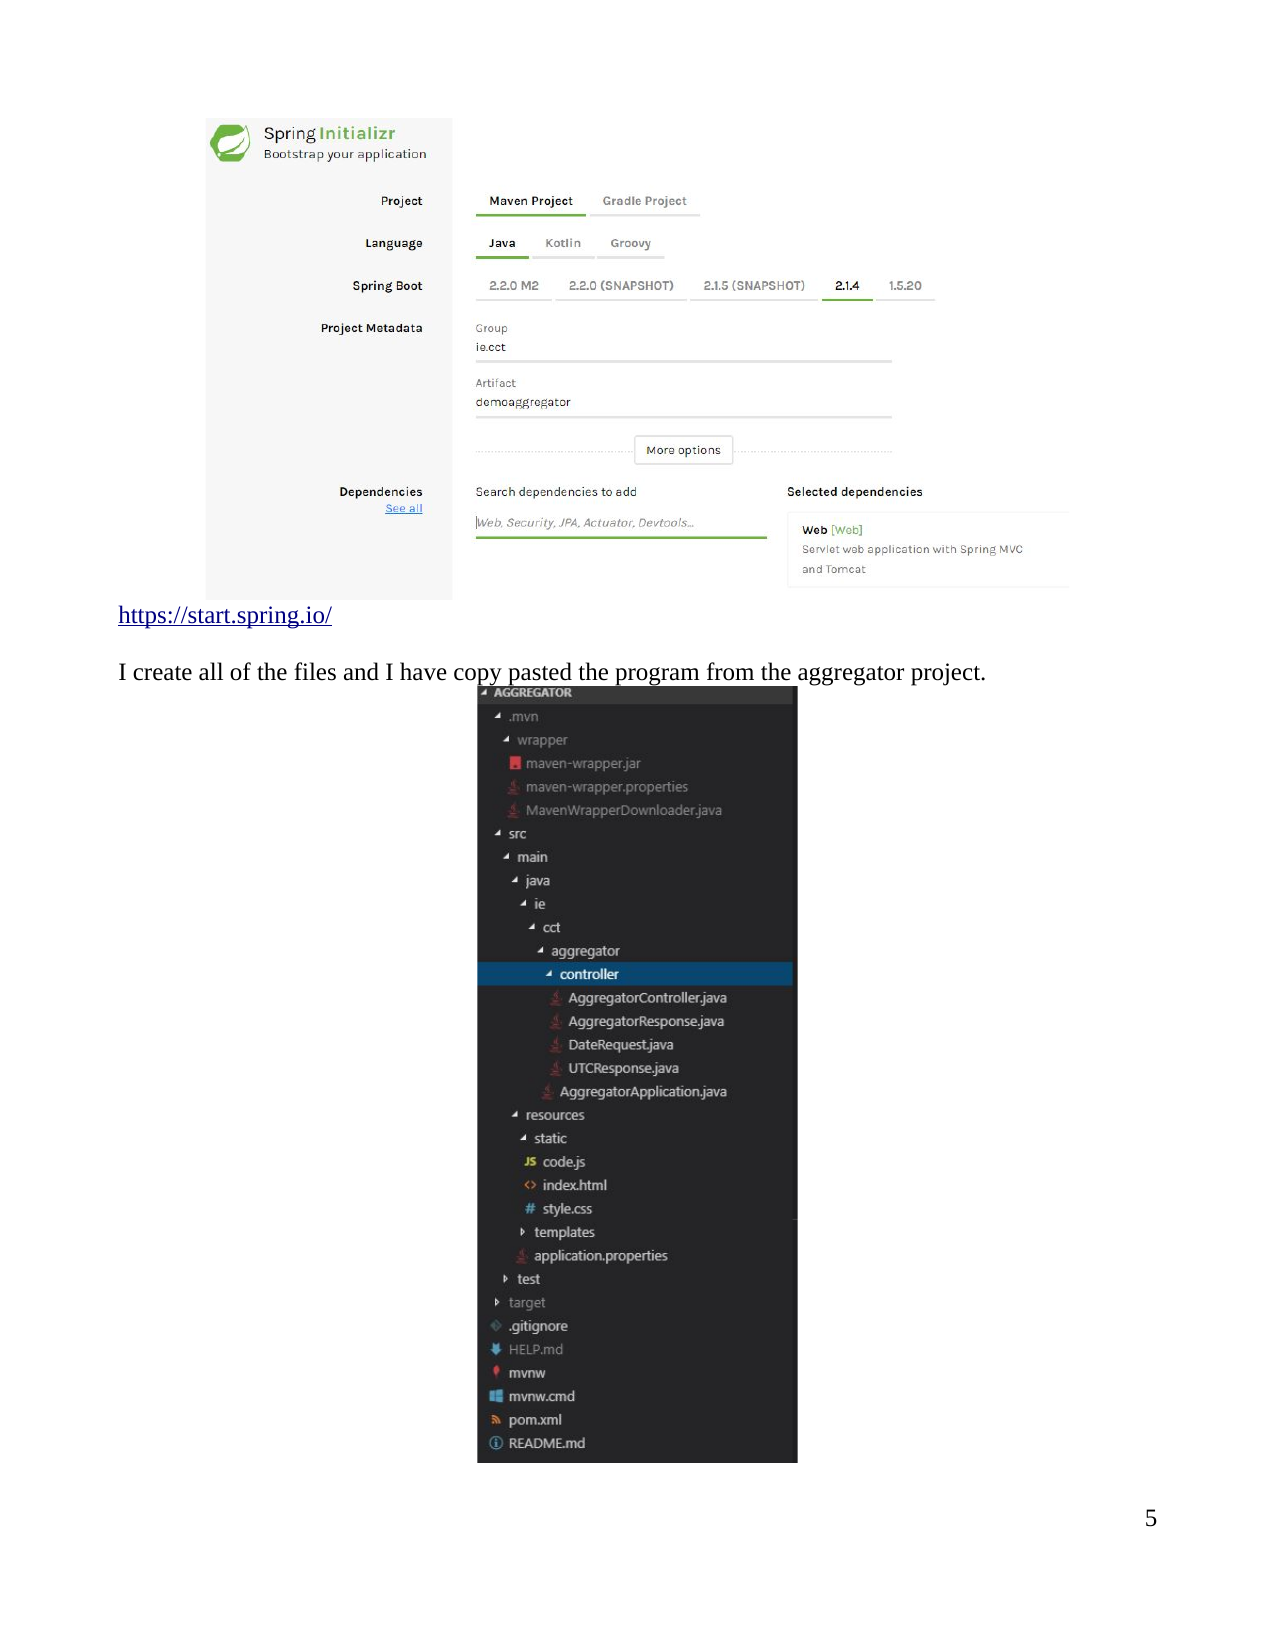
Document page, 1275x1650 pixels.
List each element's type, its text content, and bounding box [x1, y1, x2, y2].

text https://start.spring.io/ [118, 118, 1157, 628]
picture [205, 118, 1070, 600]
picture [477, 686, 798, 1463]
text I create all of the files and I have copy pasted the program from the aggregator project. [118, 657, 1157, 686]
